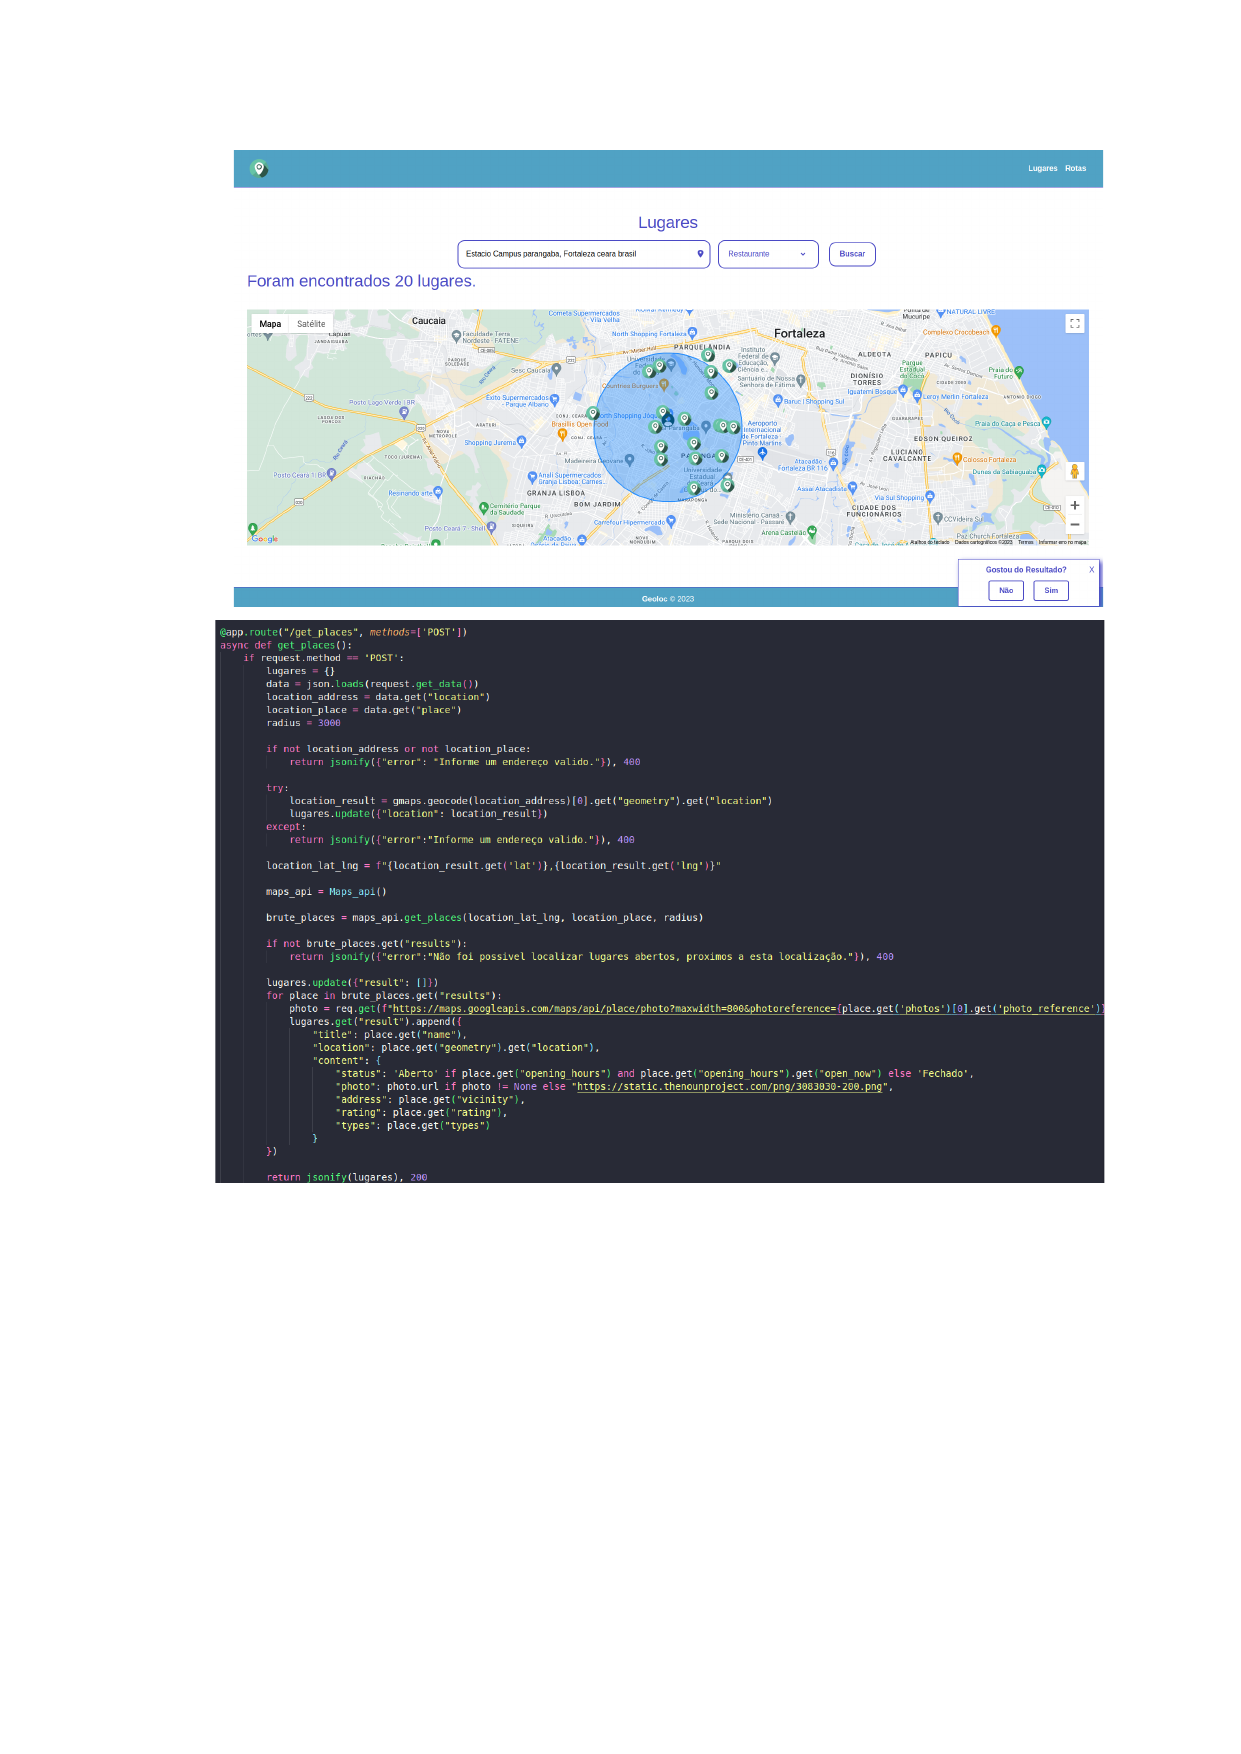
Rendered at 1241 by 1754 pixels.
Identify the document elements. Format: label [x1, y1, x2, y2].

picture [233, 150, 1104, 607]
picture [215, 620, 1105, 1183]
